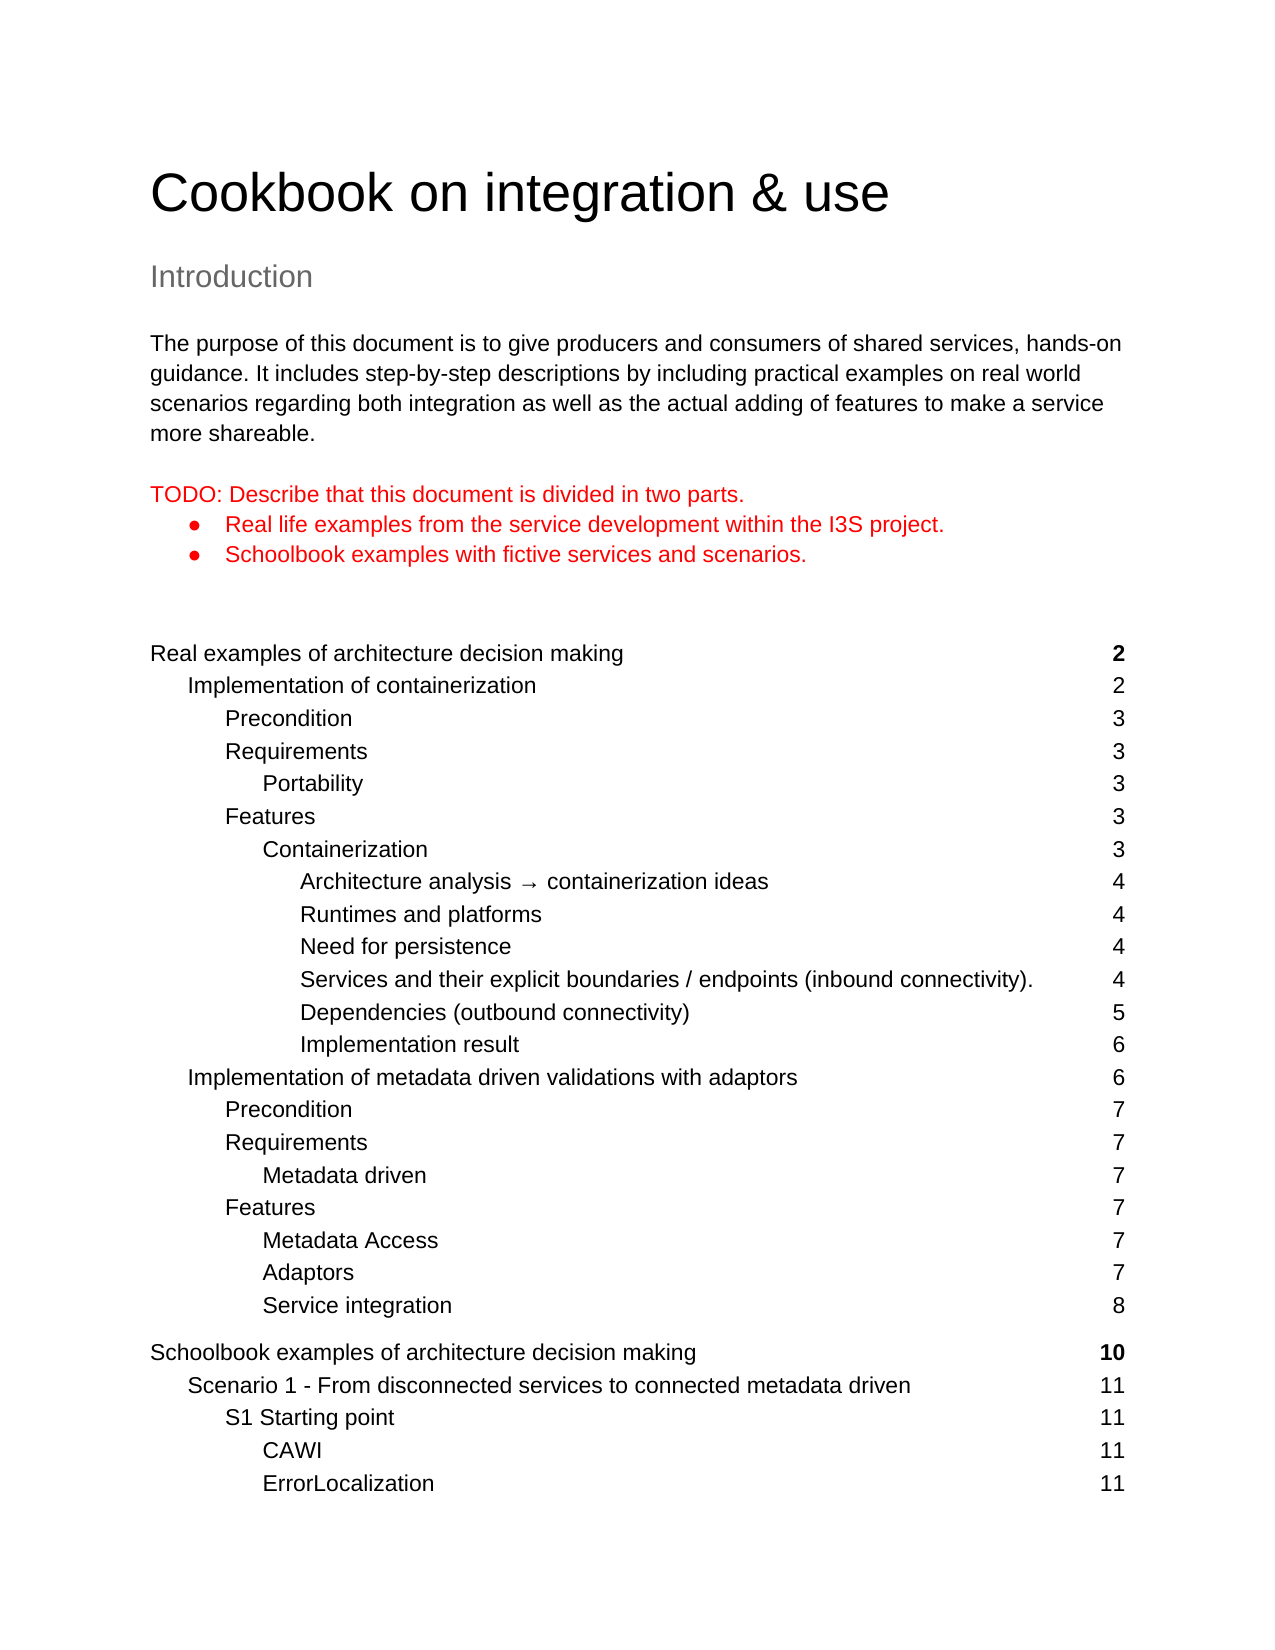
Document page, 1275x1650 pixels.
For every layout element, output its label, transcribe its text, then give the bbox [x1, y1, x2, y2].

text S1 Starting point 11 [225, 1404, 1125, 1431]
text Implementation of containerization 2 [187, 672, 1125, 699]
text Architecture analysis → containerization ideas 4 [300, 868, 1125, 894]
title Cookbook on integration & use [150, 160, 1125, 223]
text TODO: Describe that this document is divided in two parts. [150, 481, 1125, 507]
text Services and their explicit boundaries / endpoints (inbound connectivity). 4 [300, 966, 1125, 992]
text Runtimes and platforms 4 [300, 901, 1125, 927]
text The purpose of this document is to give producers and consumers of shared services, hands-on guidance. It includes step-by-step descriptions by including practical examples on real world scenarios regarding both integration as well as the actual adding of features to make a service more shareable. [150, 329, 1125, 446]
text Features 7 [225, 1194, 1125, 1221]
text Implementation result 6 [300, 1031, 1125, 1057]
list Schoolbook examples with fictive services and scenarios. [187, 541, 1125, 567]
text Requirements 7 [225, 1129, 1125, 1155]
text Containerization 3 [262, 836, 1125, 862]
text CAWI 11 [262, 1437, 1125, 1463]
text Dependencies (outbound connectivity) 5 [300, 998, 1125, 1025]
text ErrorLocalization 11 [262, 1469, 1125, 1496]
text Service integration 8 [262, 1292, 1125, 1318]
text Precondition 7 [225, 1096, 1125, 1123]
text Requirements 3 [225, 738, 1125, 764]
text Precondition 3 [225, 705, 1125, 731]
text Schoolbook examples of architecture decision making 10 [150, 1339, 1125, 1366]
text Real examples of architecture decision making 2 [150, 640, 1125, 666]
text Adaptors 7 [262, 1259, 1125, 1286]
text Features 3 [225, 803, 1125, 829]
subtitle Introduction [150, 258, 1125, 294]
text Need for persistence 4 [300, 933, 1125, 960]
text Portability 3 [262, 770, 1125, 797]
text Metadata Access 7 [262, 1227, 1125, 1253]
list Real life examples from the service development within the I3S project. [187, 511, 1125, 537]
text Scenario 1 - From disconnected services to connected metadata driven 11 [187, 1372, 1125, 1398]
text Metadata driven 7 [262, 1162, 1125, 1188]
text Implementation of metadata driven validations with adaptors 6 [187, 1064, 1125, 1090]
